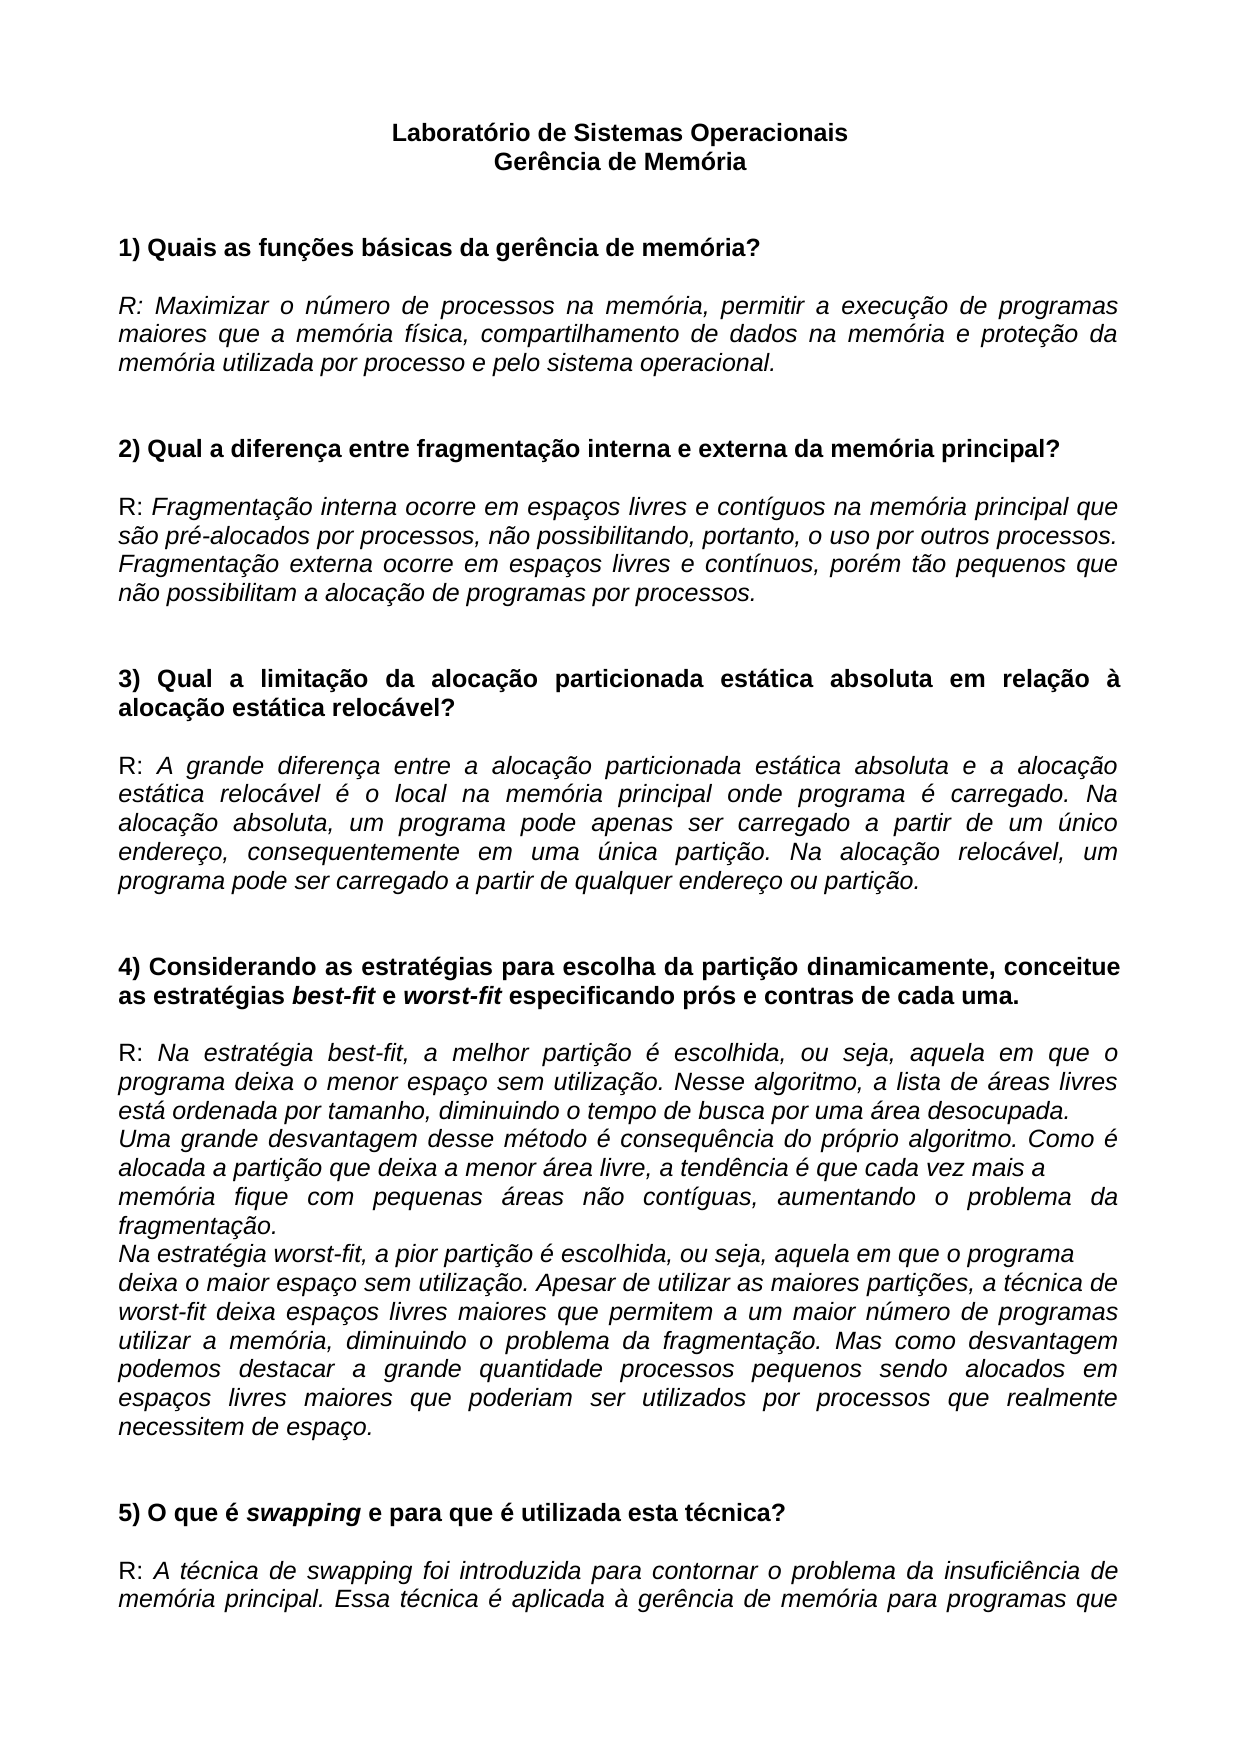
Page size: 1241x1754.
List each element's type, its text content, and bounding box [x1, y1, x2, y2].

text 3) Qual a limitação da alocação particionada estática absoluta em relação à alocação estática relocável? [118, 664, 1122, 722]
text memória fique com pequenas áreas não contíguas, aumentando o problema da fragmentação. [118, 1182, 1122, 1239]
text Laboratório de Sistemas Operacionais [118, 118, 1122, 147]
text 2) Qual a diferença entre fragmentação interna e externa da memória principal? [118, 434, 1122, 463]
text R: Na estratégia best-fit, a melhor partição é escolhida, ou seja, aquela em que o programa deixa o menor espaço sem utilização. Nesse algoritmo, a lista de áreas livres está ordenada por tamanho, diminuindo o tempo de busca por uma área desocupada. [118, 1038, 1122, 1124]
text R: Maximizar o número de processos na memória, permitir a execução de programas maiores que a memória física, compartilhamento de dados na memória e proteção da memória utilizada por processo e pelo sistema operacional. [118, 291, 1122, 377]
text R: A técnica de swapping foi introduzida para contornar o problema da insuficiência de memória principal. Essa técnica é aplicada à gerência de memória para programas que [118, 1556, 1122, 1613]
text Na estratégia worst-fit, a pior partição é escolhida, ou seja, aquela em que o programa [118, 1239, 1122, 1268]
text 5) O que é swapping e para que é utilizada esta técnica? [118, 1498, 1122, 1527]
text R: Fragmentação interna ocorre em espaços livres e contíguos na memória principal que são pré-alocados por processos, não possibilitando, portanto, o uso por outros processos. Fragmentação externa ocorre em espaços livres e contínuos, porém tão pequenos que não possibilitam a alocação de programas por processos. [118, 492, 1122, 607]
text 4) Considerando as estratégias para escolha da partição dinamicamente, conceitue as estratégias best-fit e worst-fit especificando prós e contras de cada uma. [118, 952, 1122, 1009]
text Gerência de Memória [118, 147, 1122, 176]
text Uma grande desvantagem desse método é consequência do próprio algoritmo. Como é alocada a partição que deixa a menor área livre, a tendência é que cada vez mais a [118, 1124, 1122, 1182]
text deixa o maior espaço sem utilização. Apesar de utilizar as maiores partições, a técnica de worst-fit deixa espaços livres maiores que permitem a um maior número de programas utilizar a memória, diminuindo o problema da fragmentação. Mas como desvantagem podemos destacar a grande quantidade processos pequenos sendo alocados em espaços livres maiores que poderiam ser utilizados por processos que realmente necessitem de espaço. [118, 1268, 1122, 1441]
text 1) Quais as funções básicas da gerência de memória? [118, 233, 1122, 262]
text R: A grande diferença entre a alocação particionada estática absoluta e a alocação estática relocável é o local na memória principal onde programa é carregado. Na alocação absoluta, um programa pode apenas ser carregado a partir de um único endereço, consequentemente em uma única partição. Na alocação relocável, um programa pode ser carregado a partir de qualquer endereço ou partição. [118, 751, 1122, 894]
